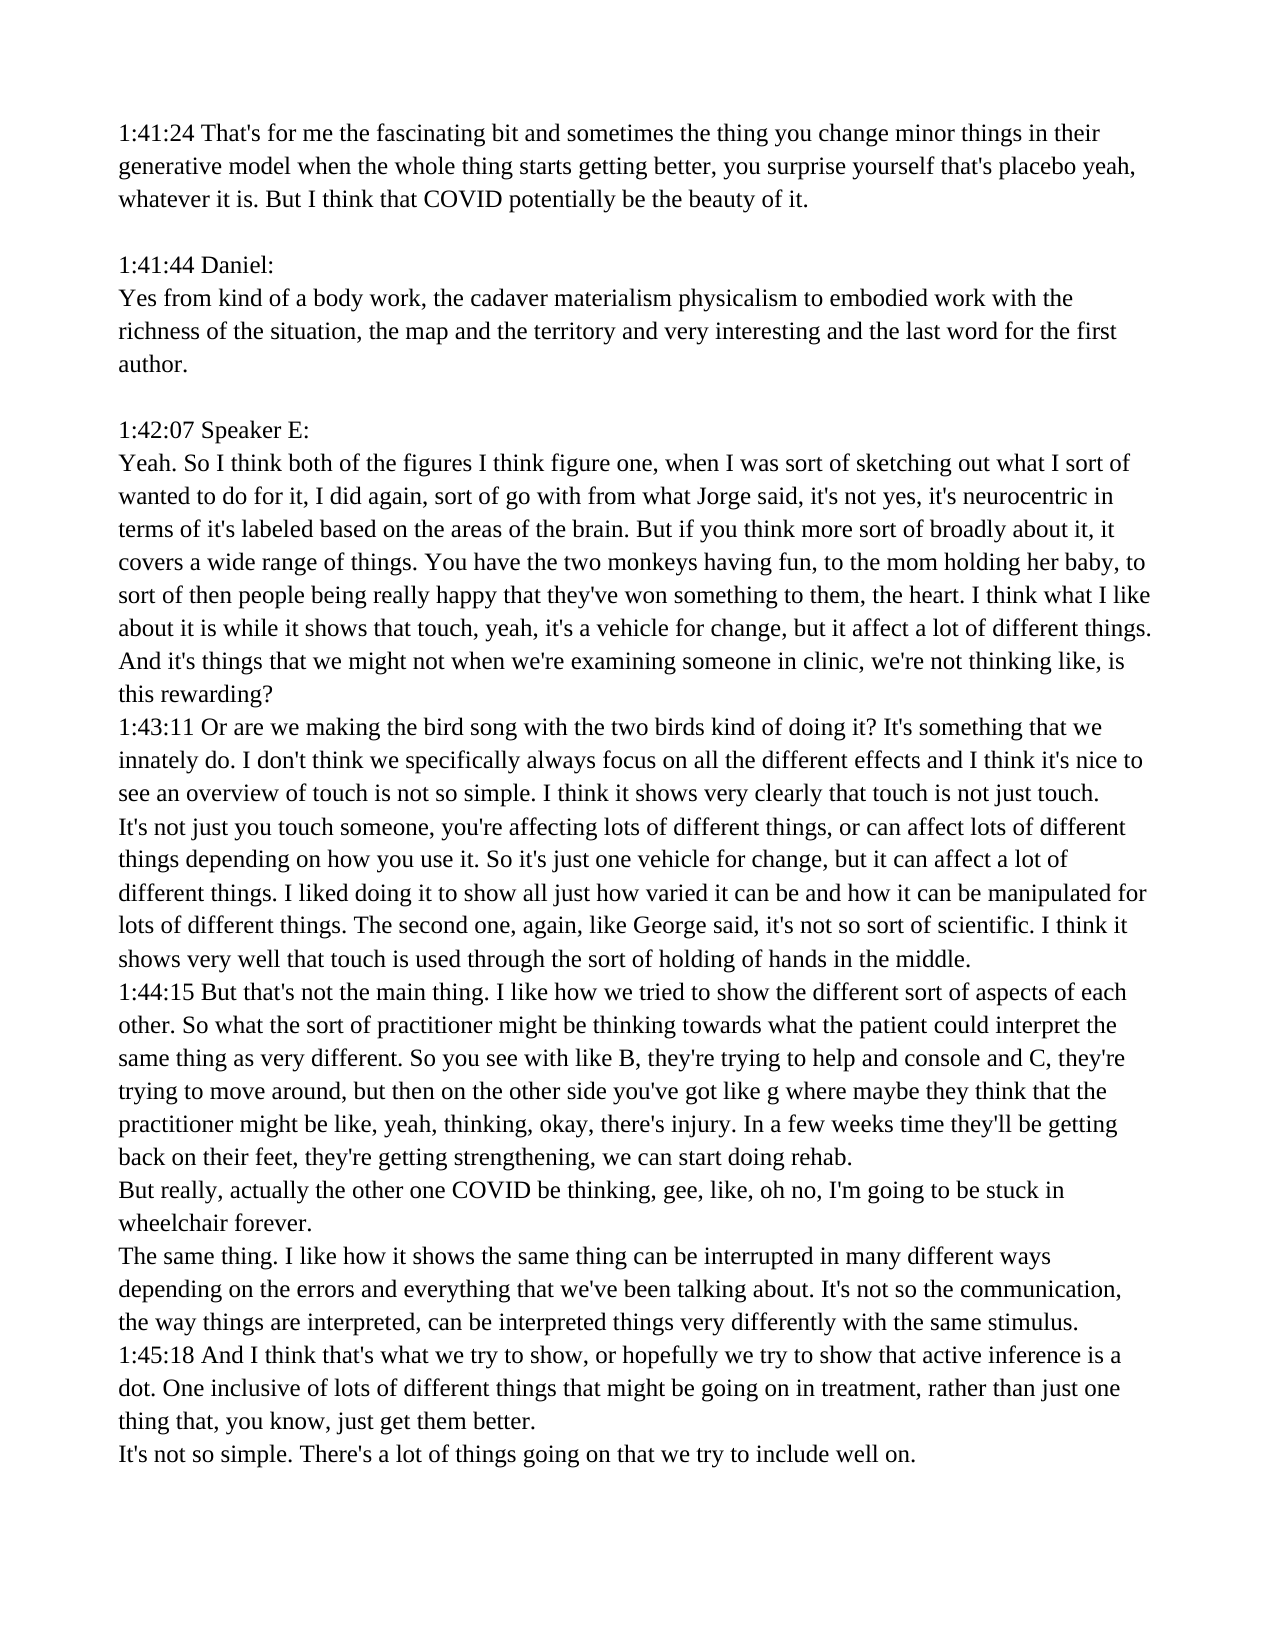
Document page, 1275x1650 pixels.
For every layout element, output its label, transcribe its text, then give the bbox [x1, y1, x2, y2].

text And it's things that we might not when we're examining someone in clinic, we're not thinking like, is this rewarding? [118, 646, 1157, 708]
text 1:41:44 Daniel: [118, 250, 1157, 279]
text 1:42:07 Speaker E: [118, 415, 1157, 444]
text It's not just you touch someone, you're affecting lots of different things, or can affect lots of different things depending on how you use it. So it's just one vehicle for change, but it can affect a lot of different things. I liked doing it to show all just how varied it can be and how it can be manipulated for lots of different things. The second one, again, like George said, it's not so sort of scientific. I think it shows very well that touch is used through the sort of holding of hands in the middle. [118, 812, 1157, 972]
text 1:43:11 Or are we making the bird song with the two birds kind of doing it? It's something that we innately do. I don't think we specifically always focus on all the different effects and I think it's nice to see an overview of touch is not so simple. I think it shows very clearly that touch is not just touch. [118, 712, 1157, 807]
text It's not so simple. There's a lot of things going on that we try to include well on. [118, 1439, 1157, 1468]
text Yes from kind of a body work, the cadaver materialism physicalism to embodied work with the richness of the situation, the map and the territory and very interesting and the last word for the first author. [118, 283, 1157, 378]
text But really, actually the other one COVID be thinking, gee, like, oh no, I'm going to be stuck in wheelchair forever. [118, 1175, 1157, 1237]
text 1:45:18 And I think that's what we try to show, or hopefully we try to show that active inference is a dot. One inclusive of lots of different things that might be going on in treatment, rather than just one thing that, you know, just get them better. [118, 1340, 1157, 1435]
text 1:44:15 But that's not the main thing. I like how we tried to show the different sort of aspects of each other. So what the sort of practitioner might be thinking towards what the patient could interpret the same thing as very different. So you see with like B, they're trying to help and console and C, they're trying to move around, but then on the other side you've got like g where maybe they think that the practitioner might be like, yeah, thinking, okay, there's injury. In a few weeks time they'll be getting back on their feet, they're getting strengthening, we can start doing rehab. [118, 977, 1157, 1171]
text Yeah. So I think both of the figures I think figure one, when I was sort of sketching out what I sort of wanted to do for it, I did again, sort of go with from what Jorge said, it's not yes, it's neurocentric in terms of it's labeled based on the areas of the brain. But if you think more sort of broadly about it, it covers a wide range of things. You have the two monkeys having fun, to the mom holding her baby, to sort of then people being really happy that they've won something to them, the heart. I think what I like about it is while it shows that touch, yeah, it's a vehicle for change, but it affect a lot of different things. [118, 448, 1157, 642]
text 1:41:24 That's for me the fascinating bit and sometimes the thing you change minor things in their generative model when the whole thing starts getting better, you surprise yourself that's placebo yeah, whatever it is. But I think that COVID potentially be the beauty of it. [118, 118, 1157, 213]
text The same thing. I like how it shows the same thing can be interrupted in many different ways depending on the errors and everything that we've been talking about. It's not so the communication, the way things are interpreted, can be interpreted things very differently with the same stimulus. [118, 1241, 1157, 1336]
